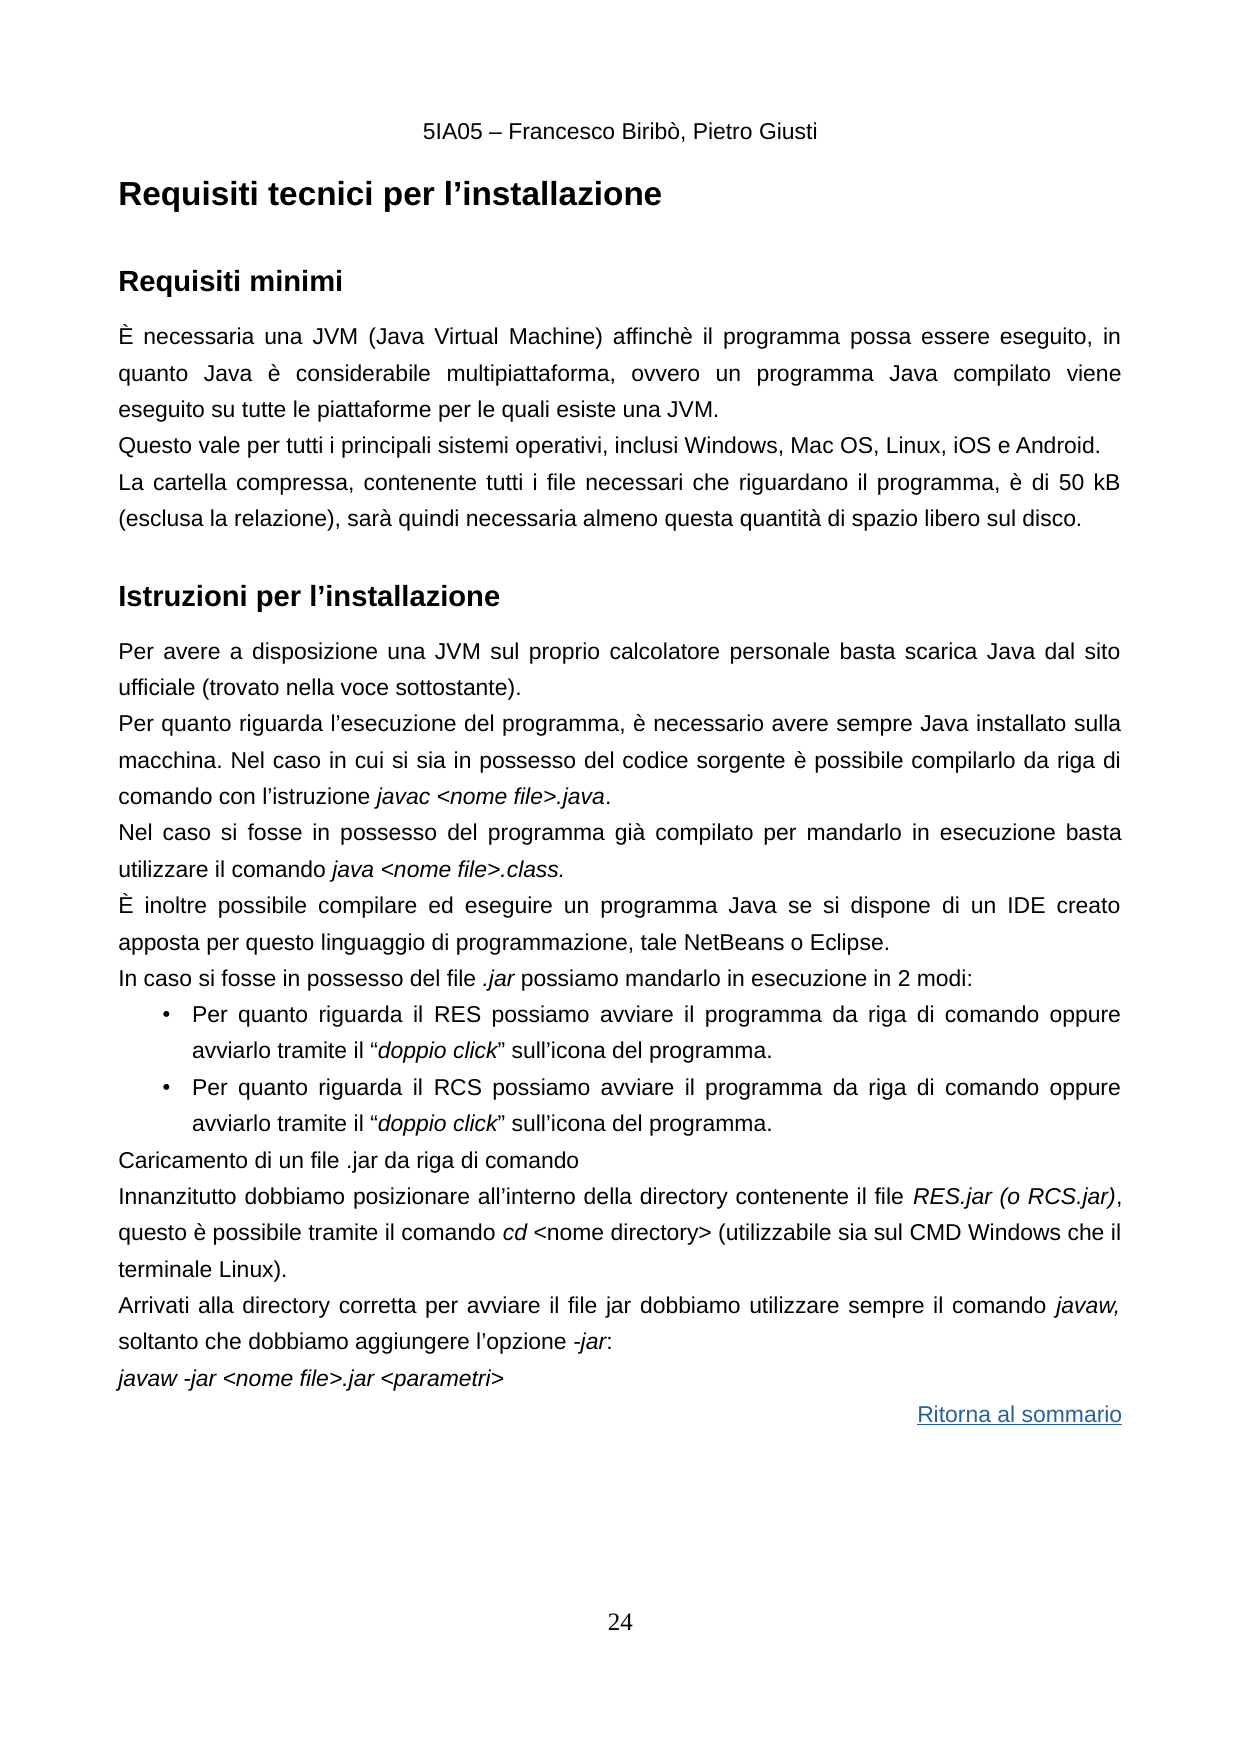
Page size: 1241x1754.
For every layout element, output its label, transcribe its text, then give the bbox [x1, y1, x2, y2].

list Per quanto riguarda il RES possiamo avviare il programma da riga di comando oppure avviarlo tramite il “doppio click” sull’icona del programma. [162, 1001, 1122, 1064]
text La cartella compressa, contenente tutti i file necessari che riguardano il programma, è di 50 kB (esclusa la relazione), sarà quindi necessaria almeno questa quantità di spazio libero sul disco. [118, 469, 1122, 531]
subtitle Requisiti minimi [118, 264, 1122, 298]
text Per avere a disposizione una JVM sul proprio calcolatore personale basta scarica Java dal sito ufficiale (trovato nella voce sottostante). [118, 638, 1122, 700]
list Per quanto riguarda il RCS possiamo avviare il programma da riga di comando oppure avviarlo tramite il “doppio click” sull’icona del programma. [162, 1074, 1122, 1137]
text È necessaria una JVM (Java Virtual Machine) affinchè il programma possa essere eseguito, in quanto Java è considerabile multipiattaforma, ovvero un programma Java compilato viene eseguito su tutte le piattaforme per le quali esiste una JVM. [118, 323, 1122, 422]
text Nel caso si fosse in possesso del programma già compilato per mandarlo in esecuzione basta utilizzare il comando java <nome file>.class. [118, 819, 1122, 882]
text Ritorna al sommario [118, 1401, 1122, 1427]
subtitle Istruzioni per l’installazione [118, 579, 1122, 612]
text javaw -jar <nome file>.jar <parametri> [118, 1365, 1122, 1391]
text Innanzitutto dobbiamo posizionare all’interno della directory contenente il file RES.jar (o RCS.jar), questo è possibile tramite il comando cd <nome directory> (utilizzabile sia sul CMD Windows che il terminale Linux). [118, 1183, 1122, 1282]
text Caricamento di un file .jar da riga di comando [118, 1147, 1122, 1173]
text In caso si fosse in possesso del file .jar possiamo mandarlo in esecuzione in 2 modi: [118, 965, 1122, 991]
text È inoltre possibile compilare ed eseguire un programma Java se si dispone di un IDE creato apposta per questo linguaggio di programmazione, tale NetBeans o Eclipse. [118, 892, 1122, 955]
text Per quanto riguarda l’esecuzione del programma, è necessario avere sempre Java installato sulla macchina. Nel caso in cui si sia in possesso del codice sorgente è possibile compilarlo da riga di comando con l’istruzione javac <nome file>.java. [118, 710, 1122, 809]
text Questo vale per tutti i principali sistemi operativi, inclusi Windows, Mac OS, Linux, iOS e Android. [118, 432, 1122, 459]
text Arrivati alla directory corretta per avviare il file jar dobbiamo utilizzare sempre il comando javaw, soltanto che dobbiamo aggiungere l’opzione -jar: [118, 1292, 1122, 1355]
subtitle Requisiti tecnici per l’installazione [118, 174, 1122, 212]
